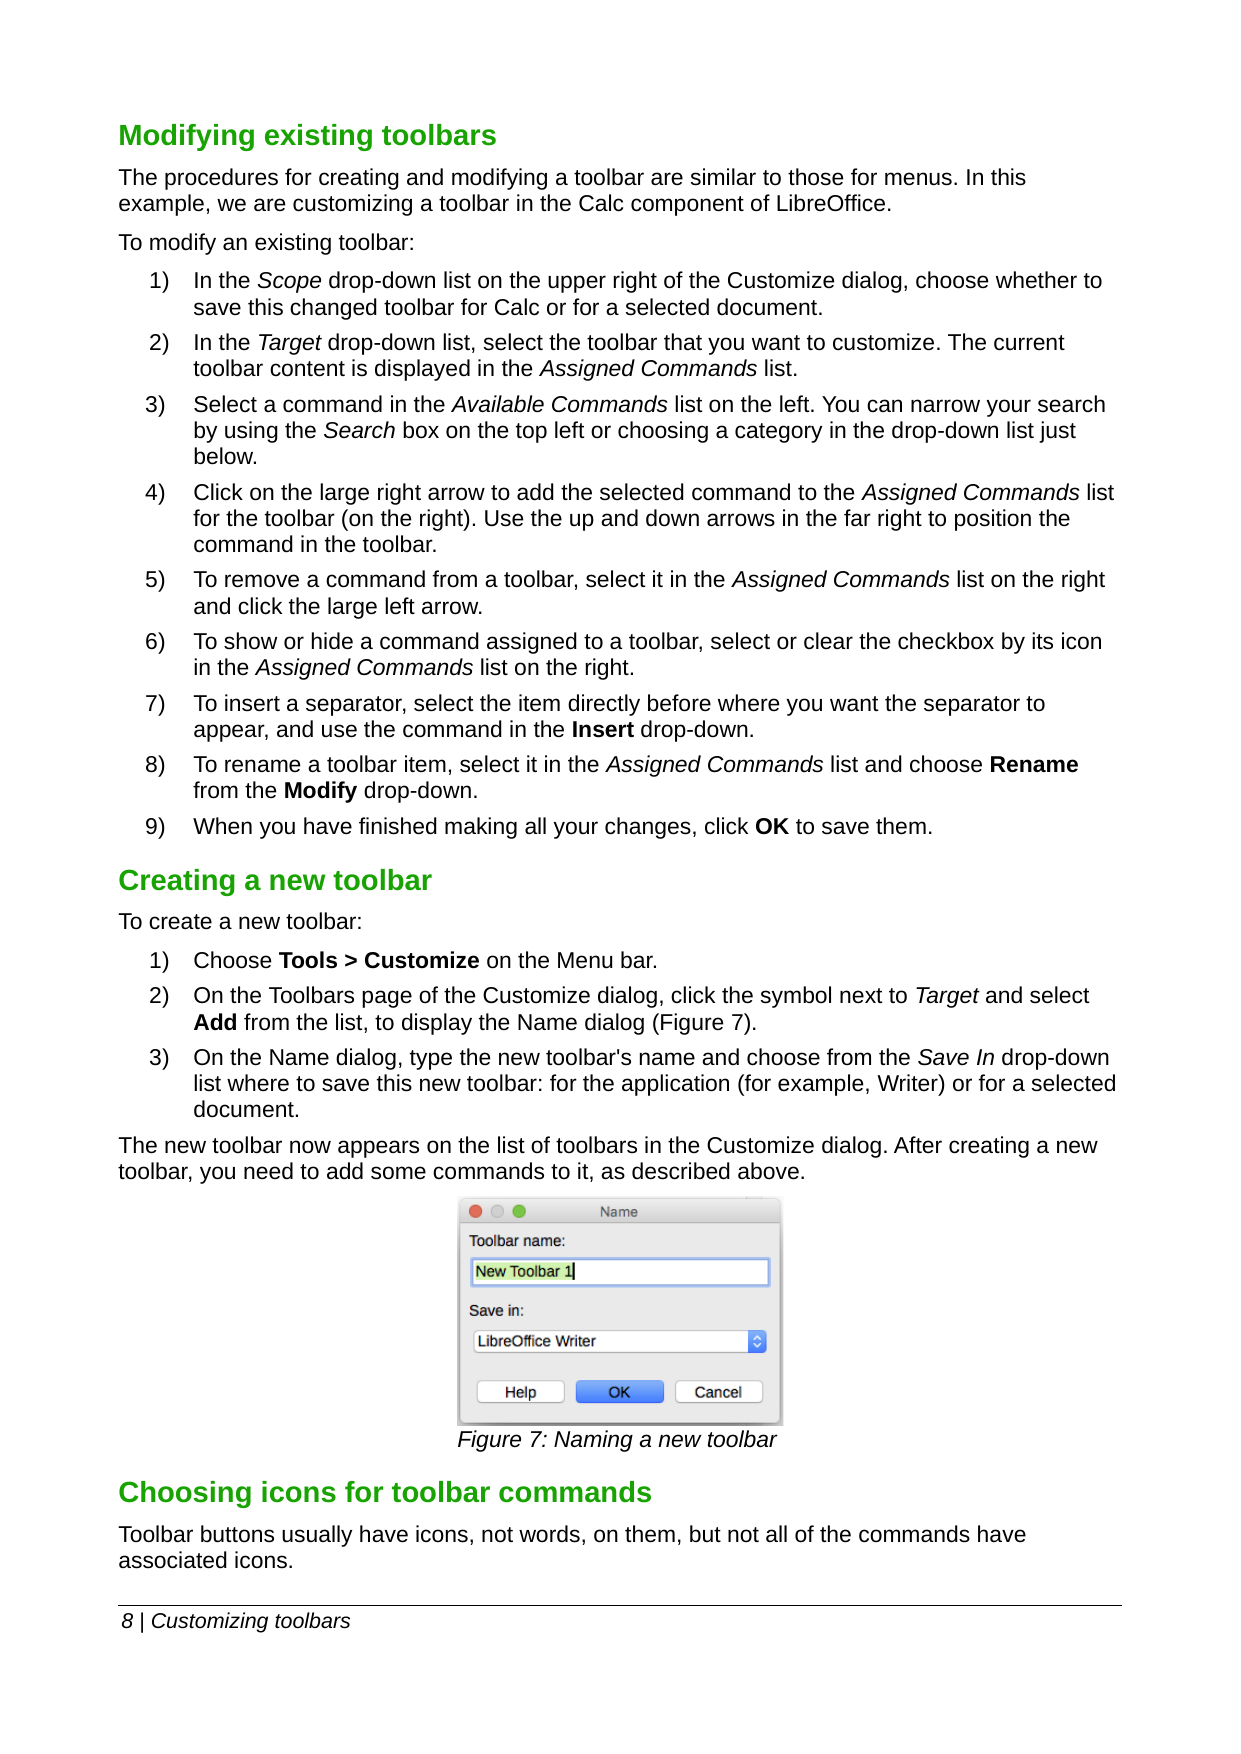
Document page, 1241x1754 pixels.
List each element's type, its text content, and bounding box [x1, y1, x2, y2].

list Select a command in the Available Commands list on the left. You can narrow your search by using the Search box on the top left or choosing a category in the drop-down list just below. [165, 391, 1122, 470]
list To insert a separator, select the item directly before where you want the separator to appear, and use the command in the Insert drop-down. [165, 689, 1122, 742]
subtitle Modifying existing toolbars [118, 118, 1122, 152]
list When you have finished making all your changes, click OK to save them. [165, 813, 1122, 839]
text The new toolbar now appears on the list of toolbars in the Customize dialog. After creating a new toolbar, you need to add some commands to it, as described above. [118, 1132, 1122, 1184]
list In the Scope drop-down list on the upper right of the Customize dialog, choose whether to save this changed toolbar for Calc or for a selected document. [169, 267, 1122, 320]
list To create a new toolbar: [118, 908, 1122, 934]
list Choose Tools > Customize on the Menu bar. [169, 947, 1122, 973]
text Toolbar buttons usually have icons, not words, on them, but not all of the commands have associated icons. [118, 1521, 1122, 1573]
subtitle Creating a new toolbar [118, 863, 1122, 896]
list To remove a command from a toolbar, select it in the Assigned Commands list on the right and click the large left arrow. [165, 566, 1122, 619]
list To show or hide a command assigned to a toolbar, select or clear the checkbox by its icon in the Assigned Commands list on the right. [165, 628, 1122, 681]
text The procedures for creating and modifying a toolbar are similar to those for menus. In this example, we are customizing a toolbar in the Calc component of LibreOffice. [118, 163, 1122, 216]
text Figure 7: Naming a new toolbar [457, 1426, 783, 1452]
list To rename a toolbar item, select it in the Assigned Commands list and choose Rename from the Modify drop-down. [165, 751, 1122, 804]
subtitle Choosing icons for toolbar commands [118, 1476, 1122, 1509]
list On the Name dialog, type the new toolbar's name and choose from the Save In drop-down list where to save this new toolbar: for the application (for example, Writer) or for a selected document. [169, 1044, 1122, 1123]
list In the Target drop-down list, select the toolbar that you want to customize. The current toolbar content is displayed in the Assigned Commands list. [169, 329, 1122, 382]
picture [457, 1196, 784, 1426]
list On the Toolbars page of the Customize dialog, click the symbol next to Target and select Add from the list, to display the Name dialog (Figure 7). [169, 982, 1122, 1035]
list Click on the large right arrow to add the selected command to the Assigned Commands list for the toolbar (on the right). Use the up and down arrows in the far right to position the command in the toolbar. [165, 478, 1122, 558]
list To modify an existing toolbar: [118, 229, 1122, 255]
